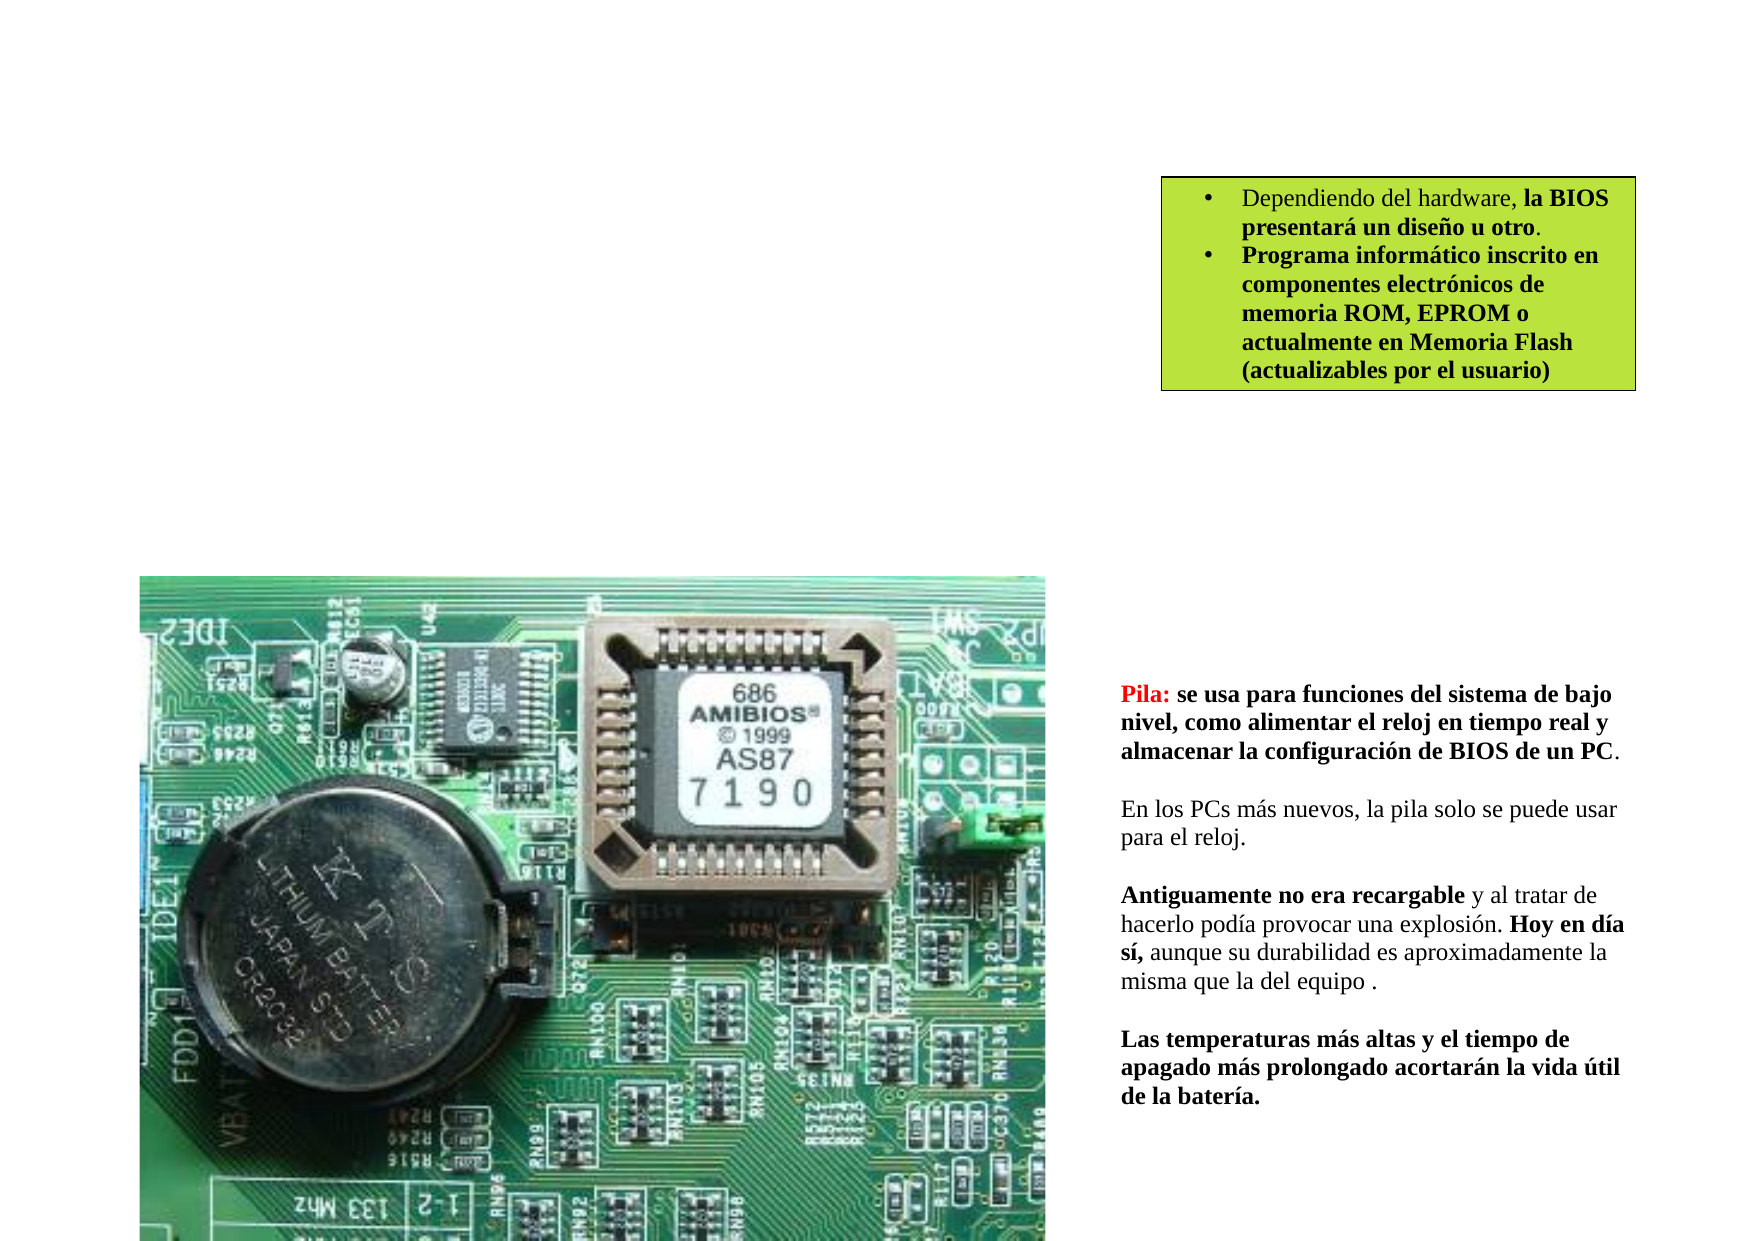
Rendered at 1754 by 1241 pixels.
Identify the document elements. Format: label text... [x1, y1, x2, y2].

list Antiguamente no era recargable y al tratar de hacerlo podía provocar una explosión. Hoy en día sí, aunque su durabilidad es aproximadamente la misma que la del equipo . [1046, 880, 1636, 995]
table_header Dependiendo del hardware, la BIOS presentará un diseño u otro. Programa informático inscrito en componentes electrónicos de memoria ROM, EPROM o actualmente en Memoria Flash (actualizables por el usuario) [1162, 178, 1635, 390]
list Pila: se usa para funciones del sistema de bajo nivel, como alimentar el reloj en tiempo real y almacenar la configuración de BIOS de un PC. [1046, 679, 1636, 765]
list Las temperaturas más altas y el tiempo de apagado más prolongado acortarán la vida útil de la batería. [1046, 1024, 1636, 1110]
list En los PCs más nuevos, la pila solo se puede usar para el reloj. [1046, 794, 1636, 851]
picture [139, 576, 1046, 1241]
